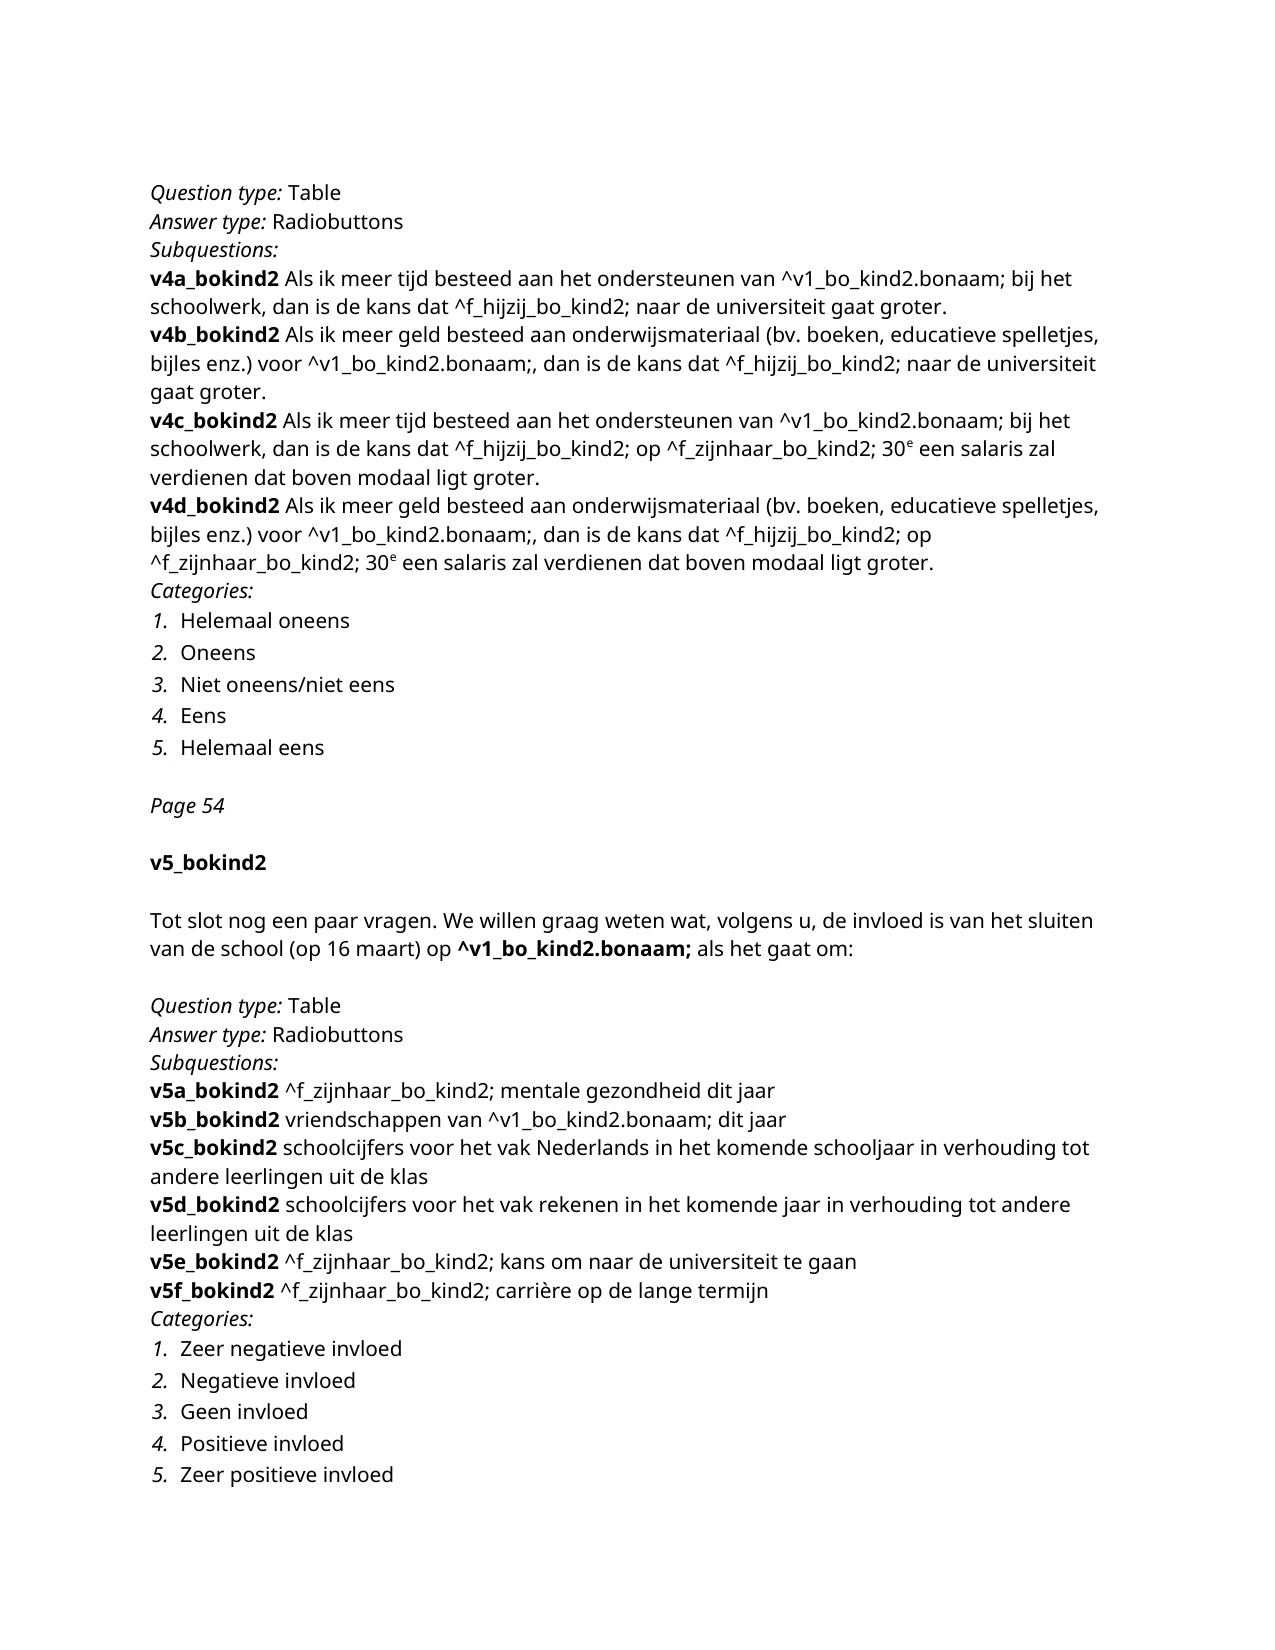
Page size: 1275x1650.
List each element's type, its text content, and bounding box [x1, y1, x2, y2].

table_cell 5. [150, 1459, 179, 1490]
table_cell Zeer positieve invloed [179, 1459, 426, 1490]
table_header 1. [150, 605, 178, 637]
table_cell 2. [150, 637, 178, 668]
table_header Zeer negatieve invloed [179, 1333, 426, 1364]
text Question type: Table [150, 991, 1125, 1020]
table_cell Positieve invloed [179, 1427, 426, 1459]
table_cell 5. [150, 731, 178, 763]
table_cell Geen invloed [179, 1396, 426, 1427]
subtitle v5_bokind2 [150, 848, 1125, 877]
text Answer type: Radiobuttons [150, 1020, 1125, 1048]
table_cell 3. [150, 668, 178, 700]
text Subquestions: v4a_bokind2 Als ik meer tijd besteed aan het ondersteunen van ^v1_bo_kind2.bonaam; bij het schoolwerk, dan is de kans dat ^f_hijzij_bo_kind2; naar de universiteit gaat groter. v4b_bokind2 Als ik meer geld besteed aan onderwijsmateriaal (bv. boeken, educatieve spelletjes, bijles enz.) voor ^v1_bo_kind2.bonaam;, dan is de kans dat ^f_hijzij_bo_kind2; naar de universiteit gaat groter. v4c_bokind2 Als ik meer tijd besteed aan het ondersteunen van ^v1_bo_kind2.bonaam; bij het schoolwerk, dan is de kans dat ^f_hijzij_bo_kind2; op ^f_zijnhaar_bo_kind2; 30e een salaris zal verdienen dat boven modaal ligt groter. v4d_bokind2 Als ik meer geld besteed aan onderwijsmateriaal (bv. boeken, educatieve spelletjes, bijles enz.) voor ^v1_bo_kind2.bonaam;, dan is de kans dat ^f_hijzij_bo_kind2; op ^f_zijnhaar_bo_kind2; 30e een salaris zal verdienen dat boven modaal ligt groter. [150, 235, 1125, 577]
table_cell 2. [150, 1364, 179, 1396]
table_cell Oneens [179, 637, 416, 668]
table_cell Negatieve invloed [179, 1364, 426, 1396]
table_cell 3. [150, 1396, 179, 1427]
text Categories: [150, 1304, 1125, 1333]
table_cell Eens [179, 700, 416, 731]
table_cell Niet oneens/niet eens [179, 668, 416, 700]
table_header Helemaal oneens [179, 605, 416, 637]
text Question type: Table [150, 178, 1125, 207]
table_cell 4. [150, 700, 178, 731]
text Categories: [150, 577, 1125, 605]
text Tot slot nog een paar vragen. We willen graag weten wat, volgens u, de invloed is van het sluiten van de school (op 16 maart) op ^v1_bo_kind2.bonaam; als het gaat om: [150, 906, 1125, 963]
text Page 54 [150, 791, 1125, 819]
table_cell Helemaal eens [179, 731, 416, 763]
text Answer type: Radiobuttons [150, 207, 1125, 235]
text Subquestions: v5a_bokind2 ^f_zijnhaar_bo_kind2; mentale gezondheid dit jaar v5b_bokind2 vriendschappen van ^v1_bo_kind2.bonaam; dit jaar v5c_bokind2 schoolcijfers voor het vak Nederlands in het komende schooljaar in verhouding tot andere leerlingen uit de klas v5d_bokind2 schoolcijfers voor het vak rekenen in het komende jaar in verhouding tot andere leerlingen uit de klas v5e_bokind2 ^f_zijnhaar_bo_kind2; kans om naar de universiteit te gaan v5f_bokind2 ^f_zijnhaar_bo_kind2; carrière op de lange termijn [150, 1048, 1125, 1304]
table_header 1. [150, 1333, 179, 1364]
table_cell 4. [150, 1427, 179, 1459]
